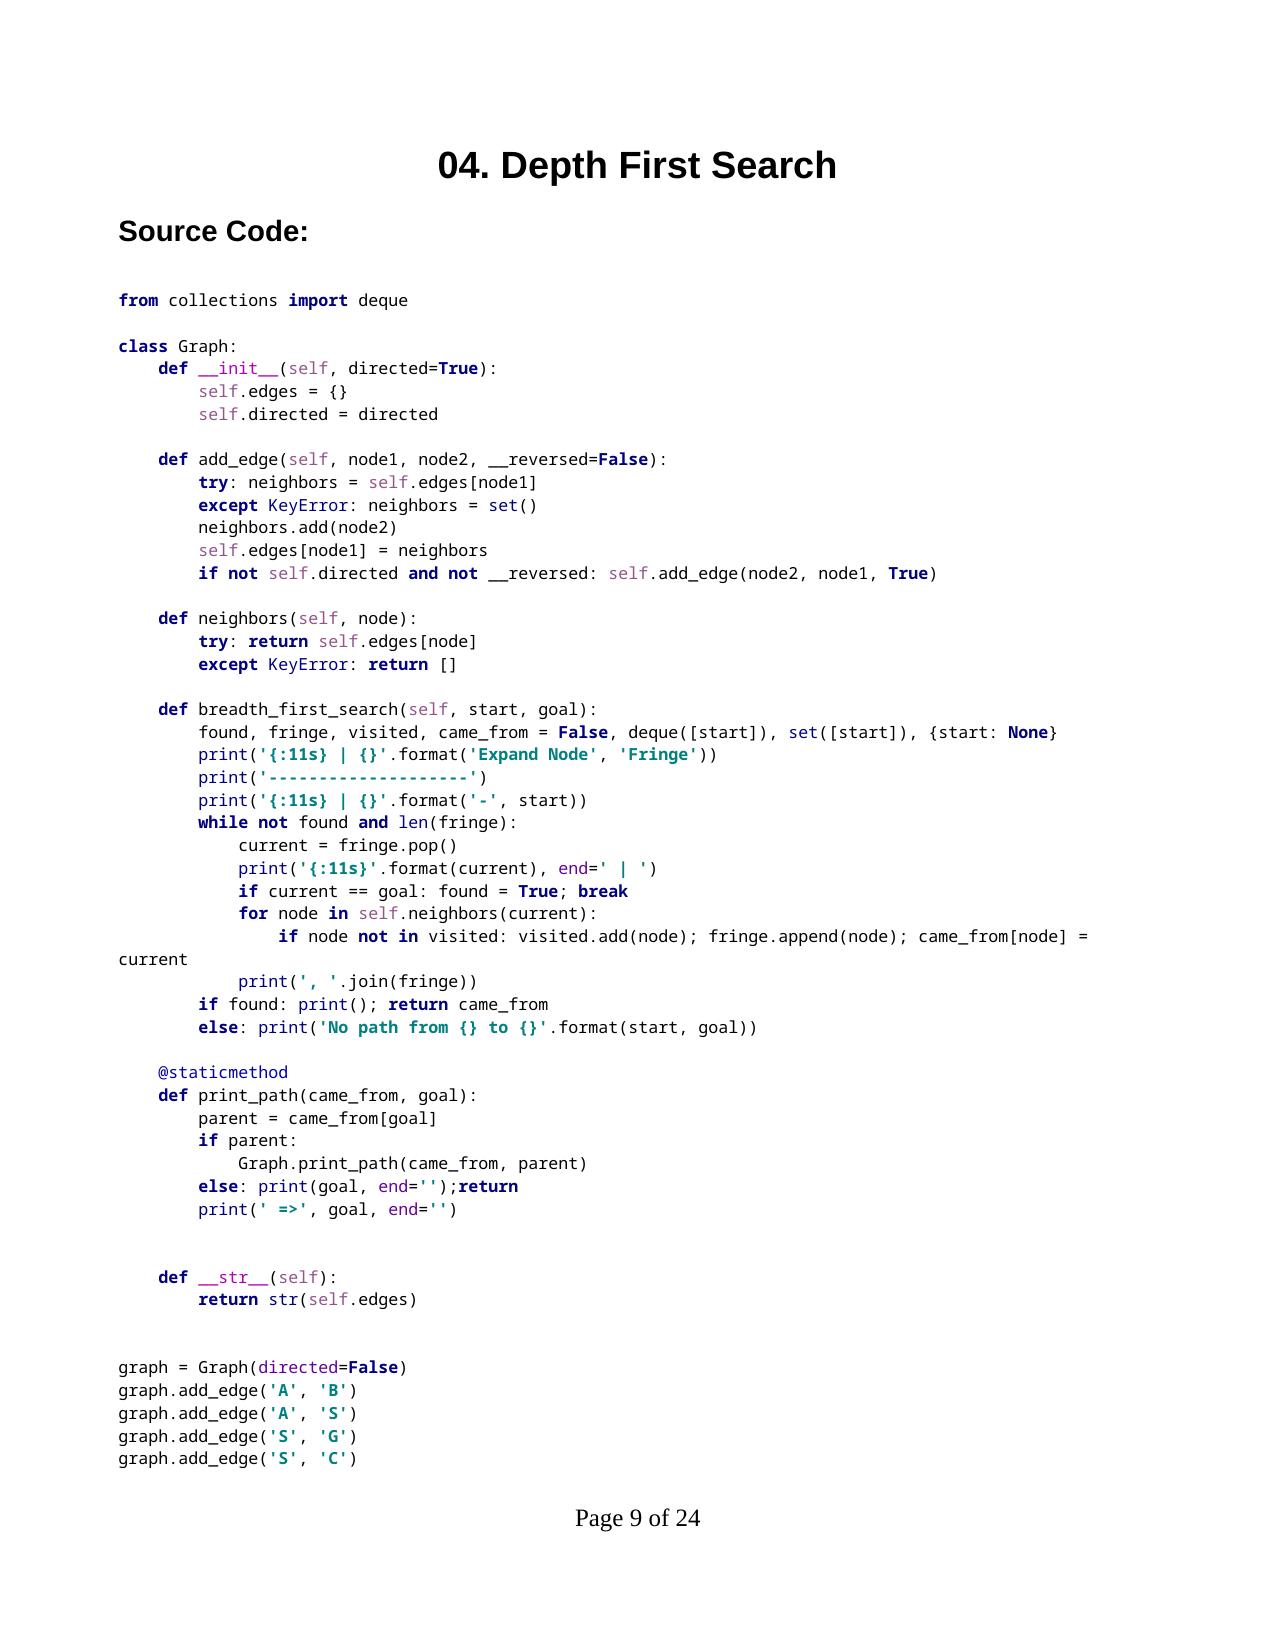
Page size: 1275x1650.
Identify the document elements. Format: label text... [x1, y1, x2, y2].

subtitle Source Code: [118, 214, 1157, 248]
text from collections import deque class Graph: def __init__(self, directed=True): self.edges = {} self.directed = directed def add_edge(self, node1, node2, __reversed=False): try: neighbors = self.edges[node1] except KeyError: neighbors = set() neighbors.add(node2) self.edges[node1] = neighbors if not self.directed and not __reversed: self.add_edge(node2, node1, True) def neighbors(self, node): try: return self.edges[node] except KeyError: return [] def breadth_first_search(self, start, goal): found, fringe, visited, came_from = False, deque([start]), set([start]), {start: None} print('{:11s} | {}'.format('Expand Node', 'Fringe')) print('--------------------') print('{:11s} | {}'.format('-', start)) while not found and len(fringe): current = fringe.pop() print('{:11s}'.format(current), end=' | ') if current == goal: found = True; break for node in self.neighbors(current): if node not in visited: visited.add(node); fringe.append(node); came_from[node] = current print(', '.join(fringe)) if found: print(); return came_from else: print('No path from {} to {}'.format(start, goal)) @staticmethod def print_path(came_from, goal): parent = came_from[goal] if parent: Graph.print_path(came_from, parent) else: print(goal, end='');return print(' =>', goal, end='') def __str__(self): return str(self.edges) graph = Graph(directed=False) graph.add_edge('A', 'B') graph.add_edge('A', 'S') graph.add_edge('S', 'G') graph.add_edge('S', 'C') [118, 260, 1157, 1470]
subtitle 04. Depth First Search [118, 143, 1157, 187]
